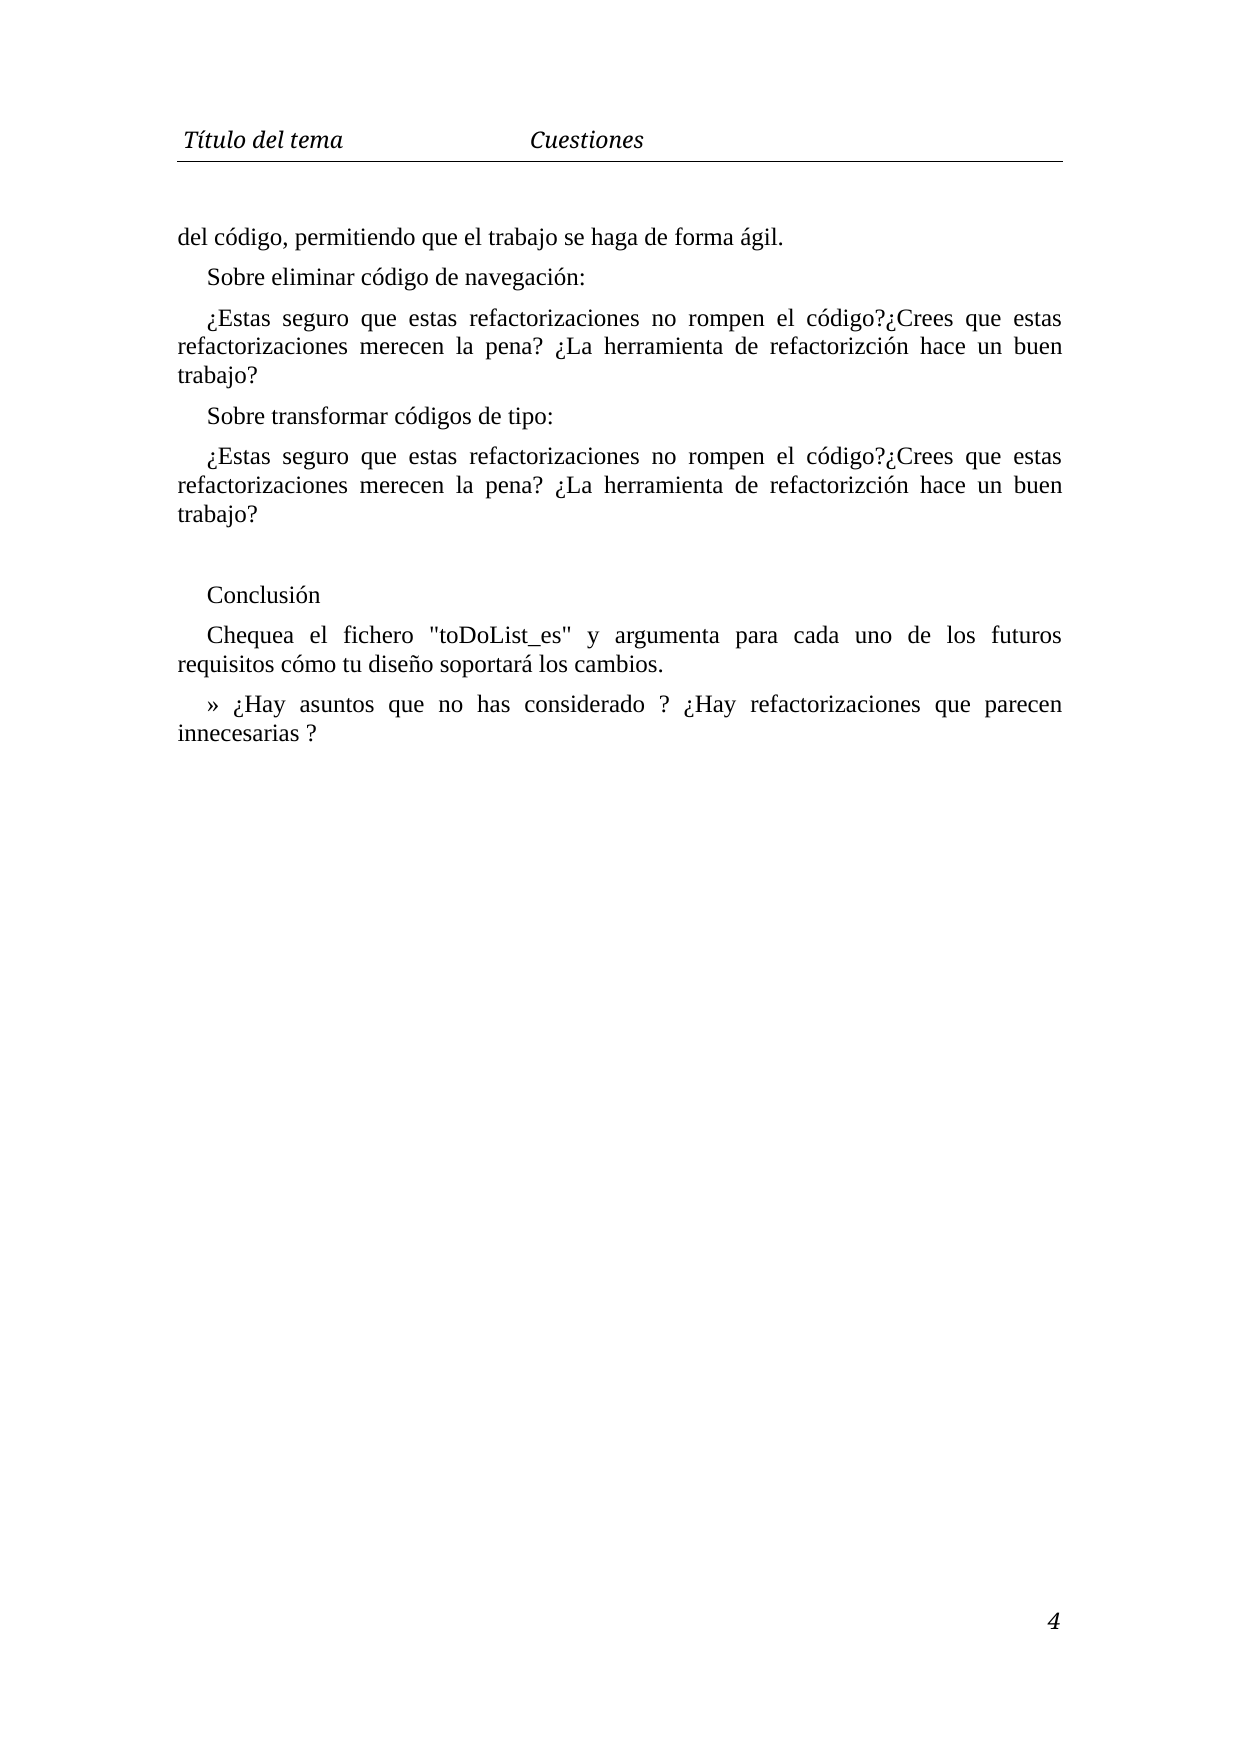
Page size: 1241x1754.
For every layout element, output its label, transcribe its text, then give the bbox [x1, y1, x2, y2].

text Sobre eliminar código de navegación: [177, 262, 1063, 291]
text Chequea el fichero "toDoList_es" y argumenta para cada uno de los futuros requisitos cómo tu diseño soportará los cambios. [177, 620, 1063, 678]
text » ¿Hay asuntos que no has considerado ? ¿Hay refactorizaciones que parecen innecesarias ? [177, 689, 1063, 747]
text del código, permitiendo que el trabajo se haga de forma ágil. [177, 222, 1063, 250]
text Conclusión [177, 580, 1063, 608]
text Sobre transformar códigos de tipo: [177, 401, 1063, 429]
text ¿Estas seguro que estas refactorizaciones no rompen el código?¿Crees que estas refactorizaciones merecen la pena? ¿La herramienta de refactorizción hace un buen trabajo? [177, 303, 1063, 389]
text ¿Estas seguro que estas refactorizaciones no rompen el código?¿Crees que estas refactorizaciones merecen la pena? ¿La herramienta de refactorizción hace un buen trabajo? [177, 441, 1063, 527]
